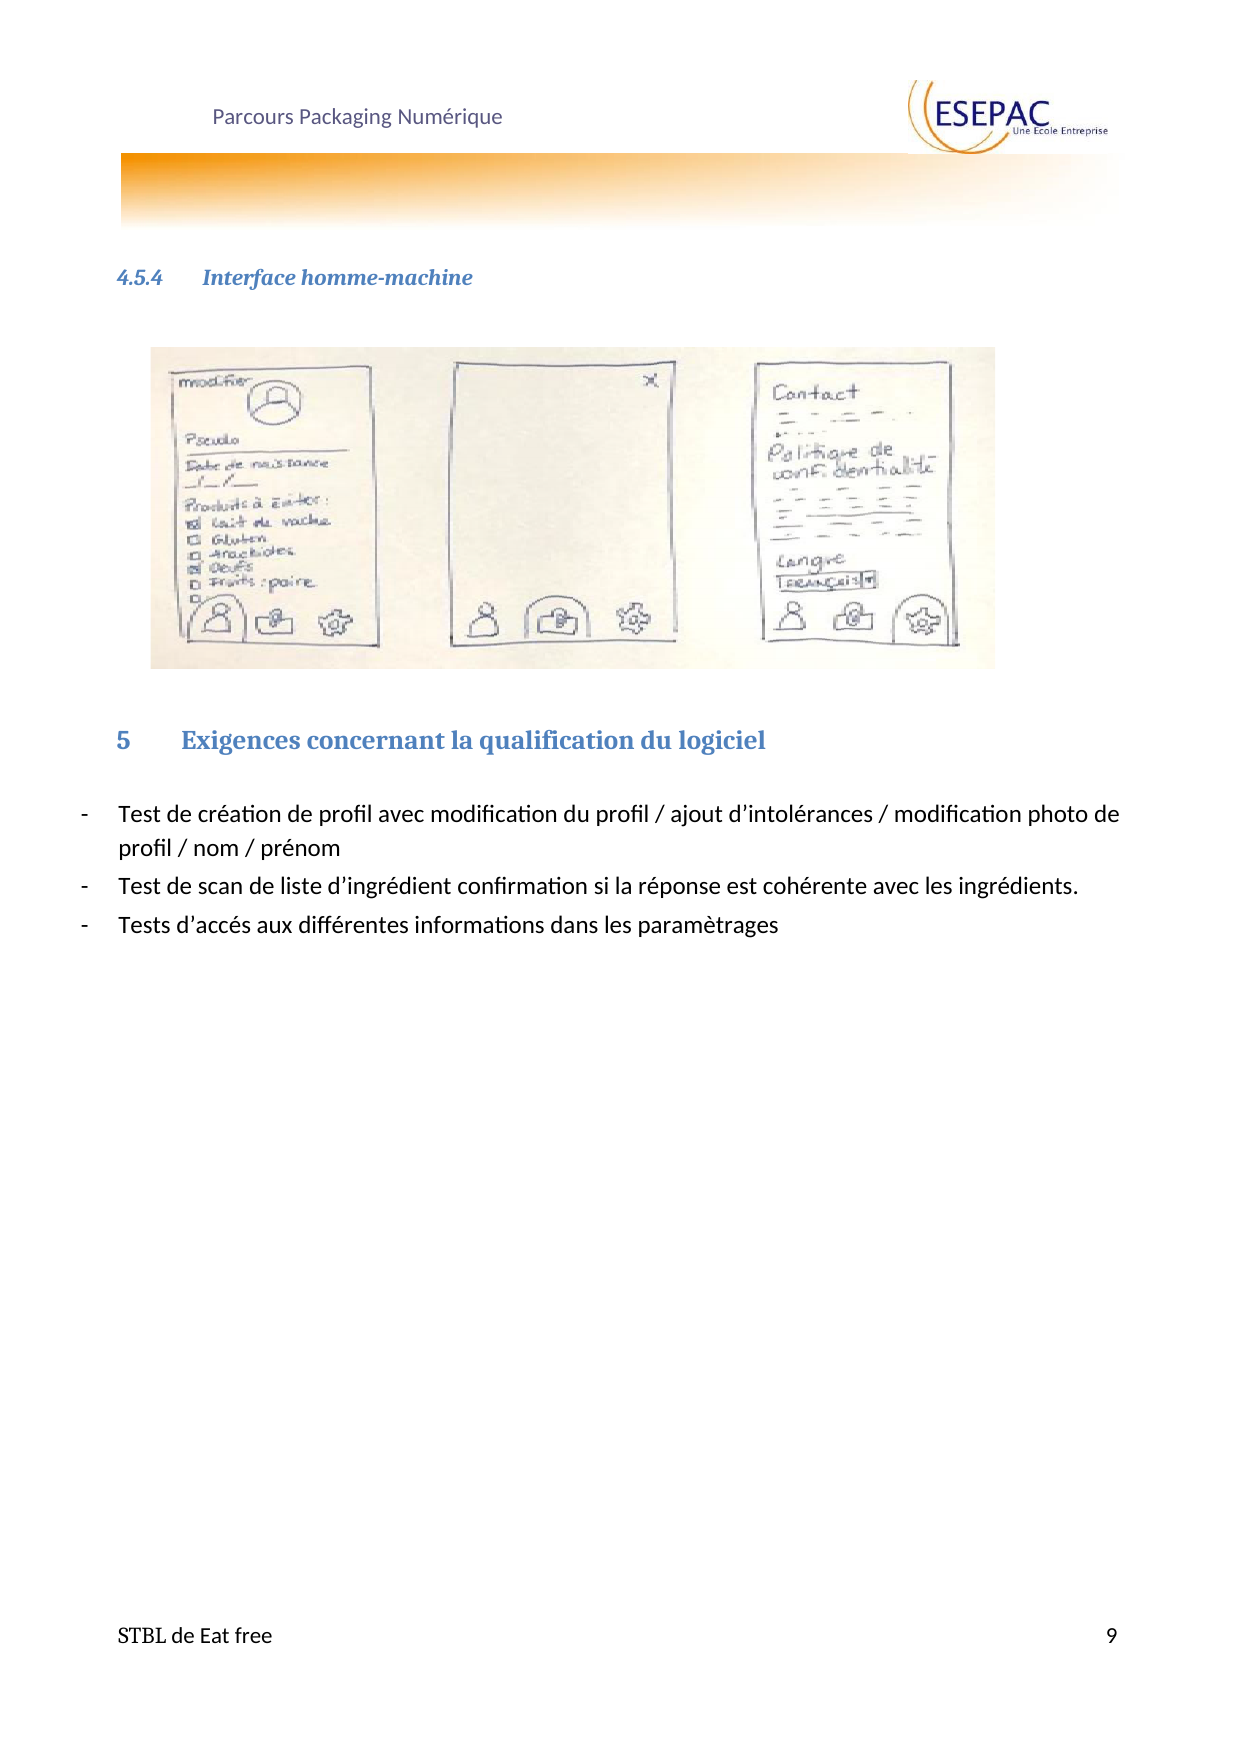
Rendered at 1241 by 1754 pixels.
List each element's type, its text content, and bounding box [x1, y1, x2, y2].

list Test de création de profil avec modification du profil / ajout d’intolérances / modification photo de profil / nom / prénom [81, 798, 1122, 862]
picture [150, 347, 996, 669]
list Test de scan de liste d’ingrédient confirmation si la réponse est cohérente avec les ingrédients. [81, 870, 1122, 901]
subtitle 5 Exigences concernant la qualification du logiciel [116, 724, 1122, 757]
picture [121, 80, 1126, 230]
subtitle 4.5.4 Interface homme-machine [116, 264, 1122, 291]
list Tests d’accés aux différentes informations dans les paramètrages [81, 909, 1122, 940]
